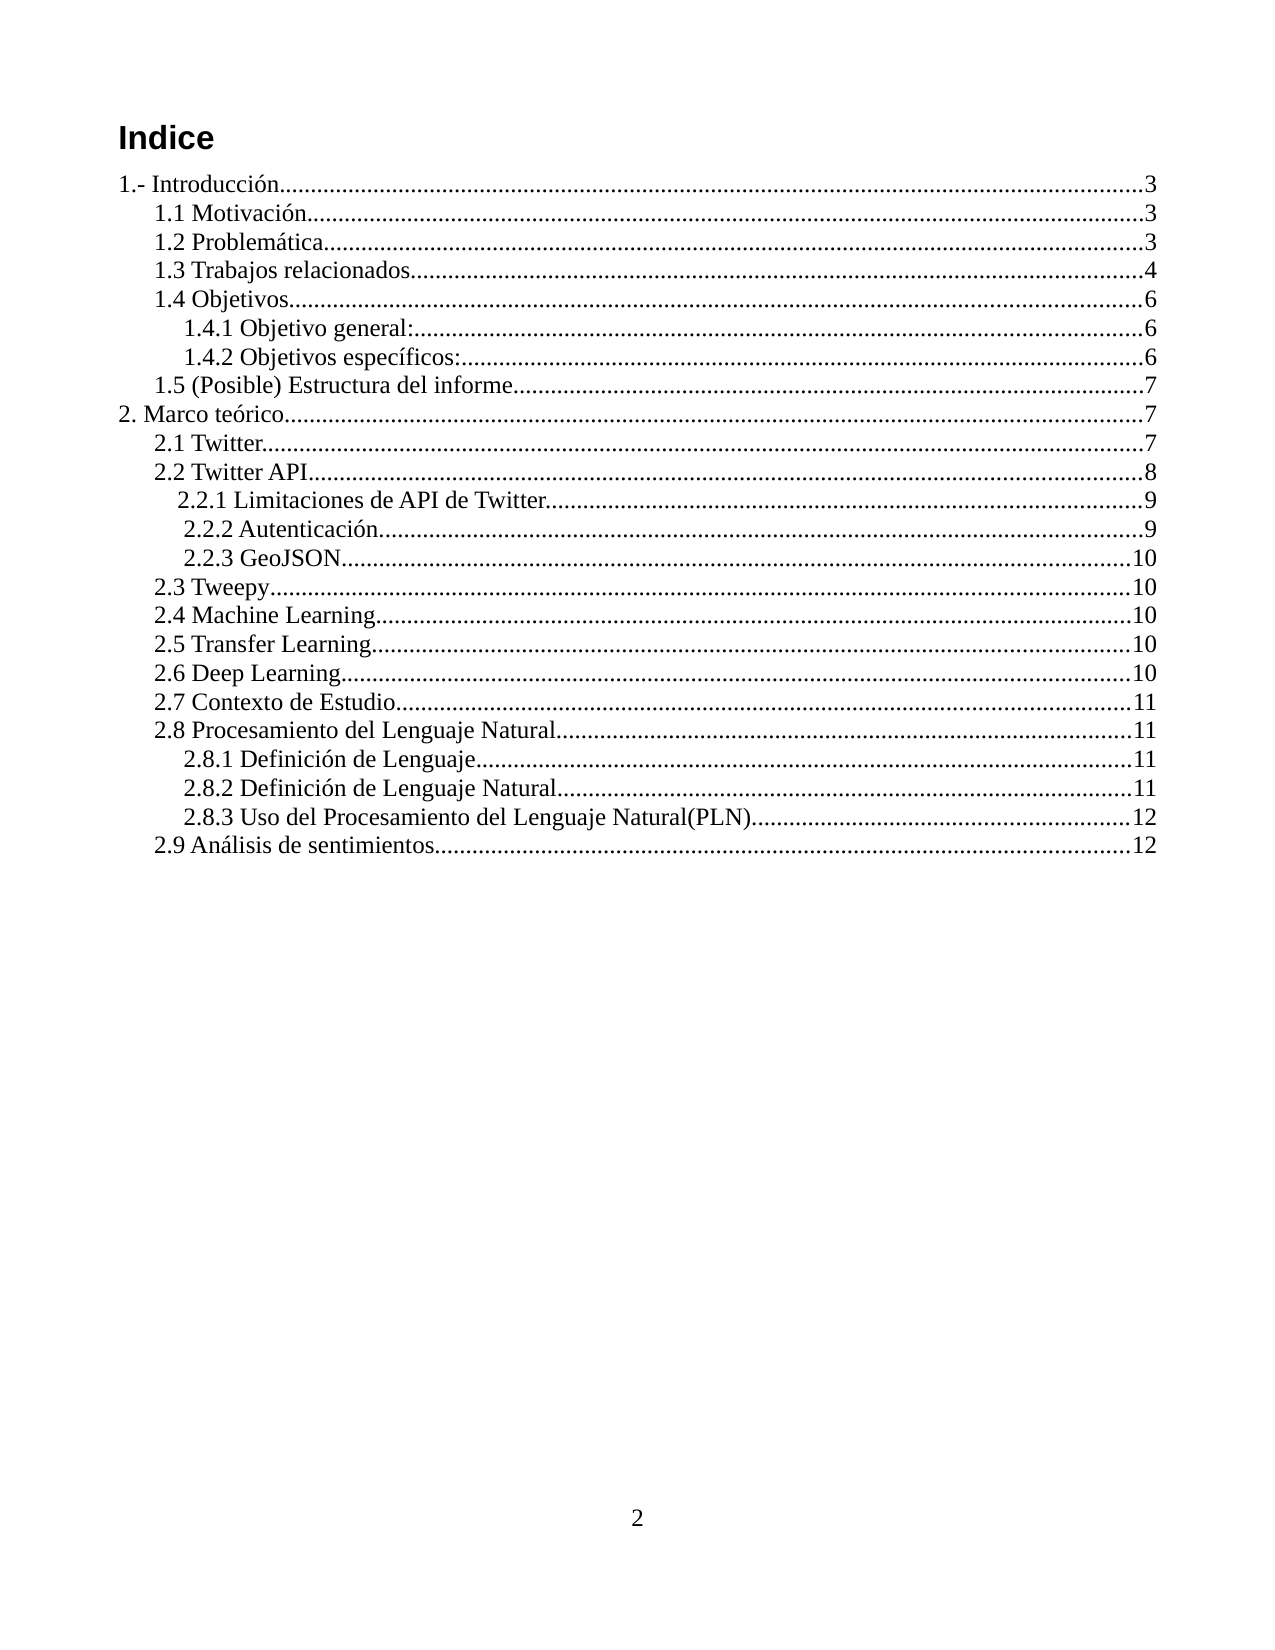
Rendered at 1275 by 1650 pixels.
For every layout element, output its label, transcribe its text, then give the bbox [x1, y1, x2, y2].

text 2.3 Tweepy 10 [148, 572, 1157, 600]
text 2.6 Deep Learning. 10 [148, 658, 1157, 687]
text 1.4.2 Objetivos específicos: 6 [177, 342, 1157, 370]
text 2.5 Transfer Learning. 10 [148, 629, 1157, 658]
text 2.8.3 Uso del Procesamiento del Lenguaje Natural(PLN). 12 [177, 802, 1157, 830]
text 2.1 Twitter. 7 [148, 428, 1157, 457]
text 2.2 Twitter API. 8 [148, 457, 1157, 485]
text 2.8 Procesamiento del Lenguaje Natural. 11 [148, 715, 1157, 744]
text 2.4 Machine Learning. 10 [148, 600, 1157, 629]
text 1.1 Motivación. 3 [148, 198, 1157, 227]
text 2.2.2 Autenticación. 9 [177, 514, 1157, 543]
text 2.2.3 GeoJSON 10 [177, 543, 1157, 572]
text 1.4.1 Objetivo general: 6 [177, 313, 1157, 342]
text 1.5 (Posible) Estructura del informe. 7 [148, 370, 1157, 399]
text 2.8.1 Definición de Lenguaje. 11 [177, 744, 1157, 773]
subtitle Indice [118, 118, 1157, 157]
text 2.2.1 Limitaciones de API de Twitter. 9 [177, 485, 1157, 514]
text 2.7 Contexto de Estudio. 11 [148, 687, 1157, 715]
text 2.8.2 Definición de Lenguaje Natural. 11 [177, 773, 1157, 802]
text 1.- Introducción. 3 [118, 169, 1157, 198]
text 2.9 Análisis de sentimientos. 12 [148, 830, 1157, 859]
text 1.3 Trabajos relacionados 4 [148, 255, 1157, 284]
text 1.2 Problemática. 3 [148, 227, 1157, 255]
text 1.4 Objetivos. 6 [148, 284, 1157, 313]
text 2. Marco teórico. 7 [118, 399, 1157, 428]
